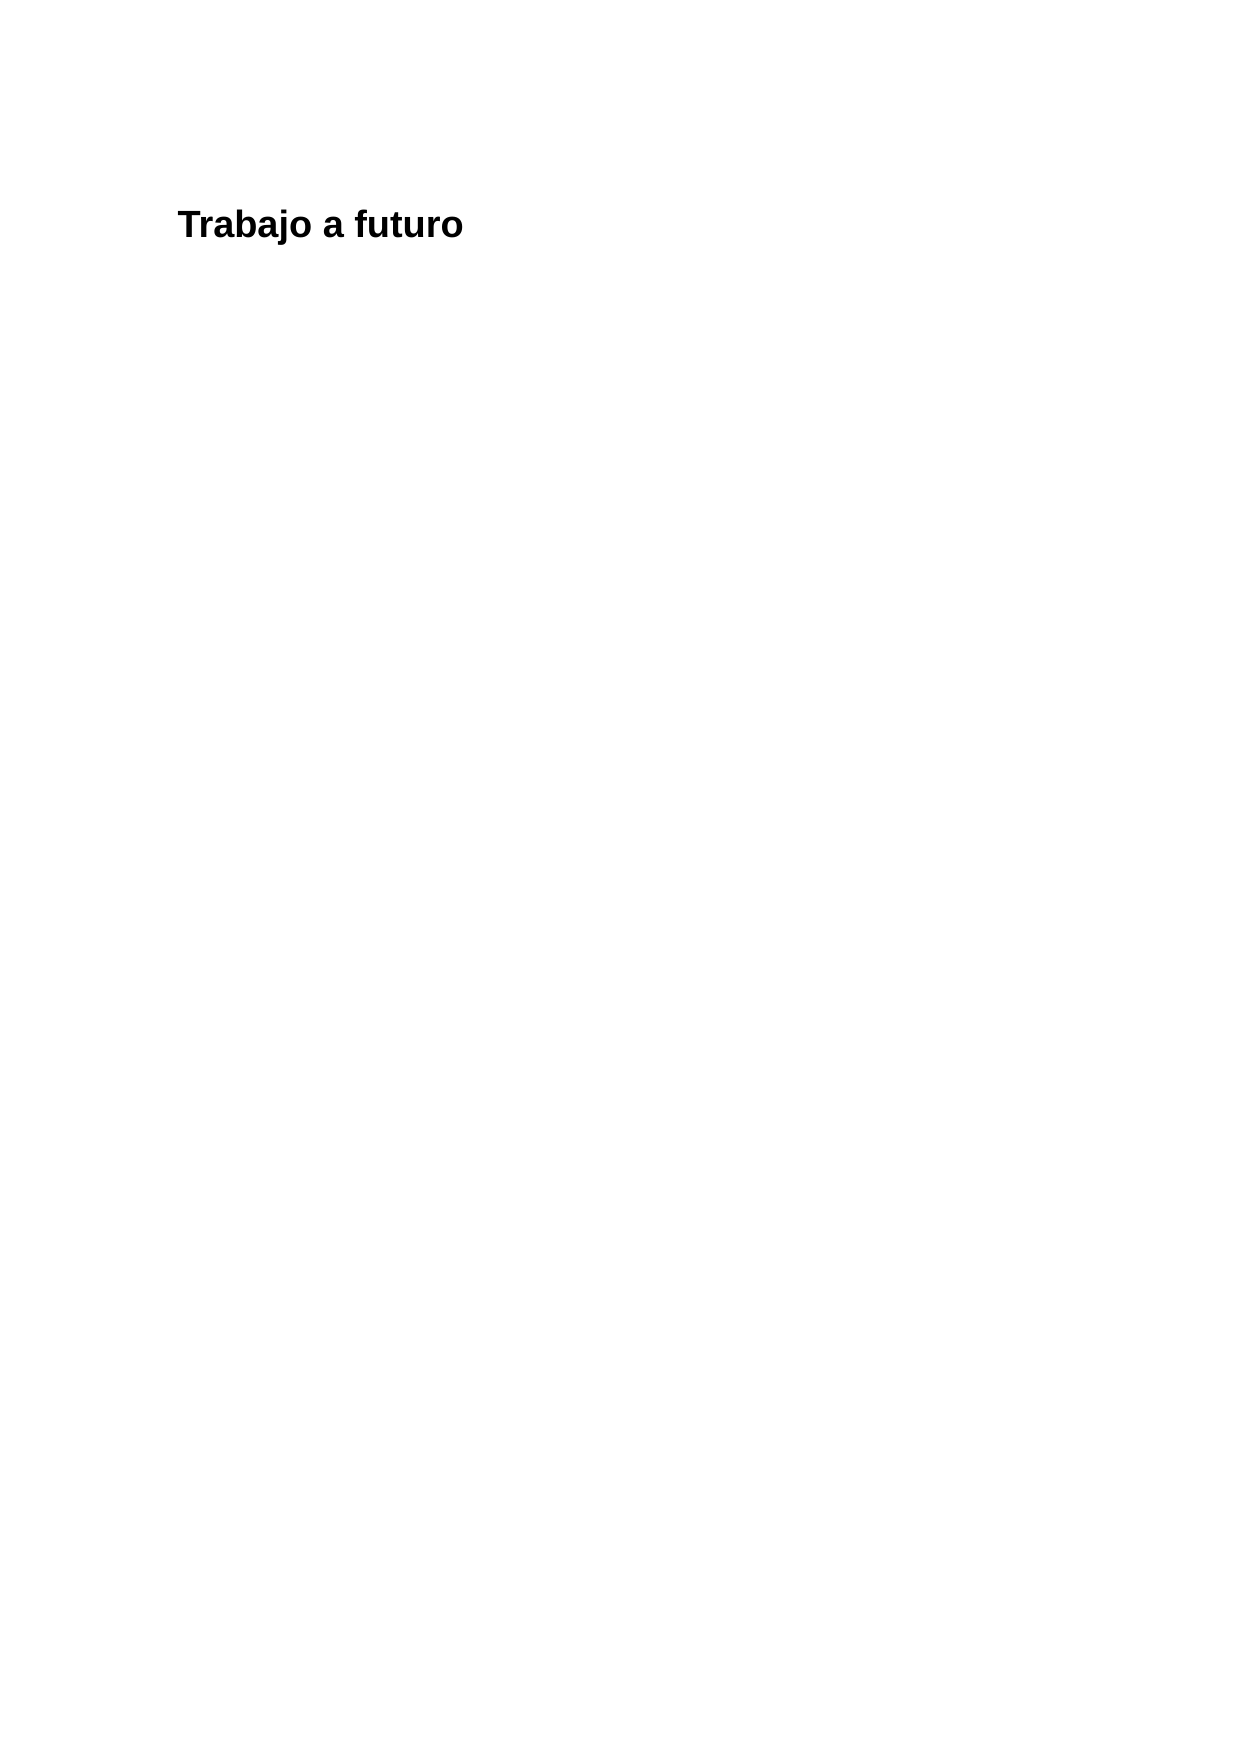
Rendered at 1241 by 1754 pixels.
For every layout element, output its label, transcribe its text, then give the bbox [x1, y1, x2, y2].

subtitle Trabajo a futuro [177, 202, 1063, 246]
